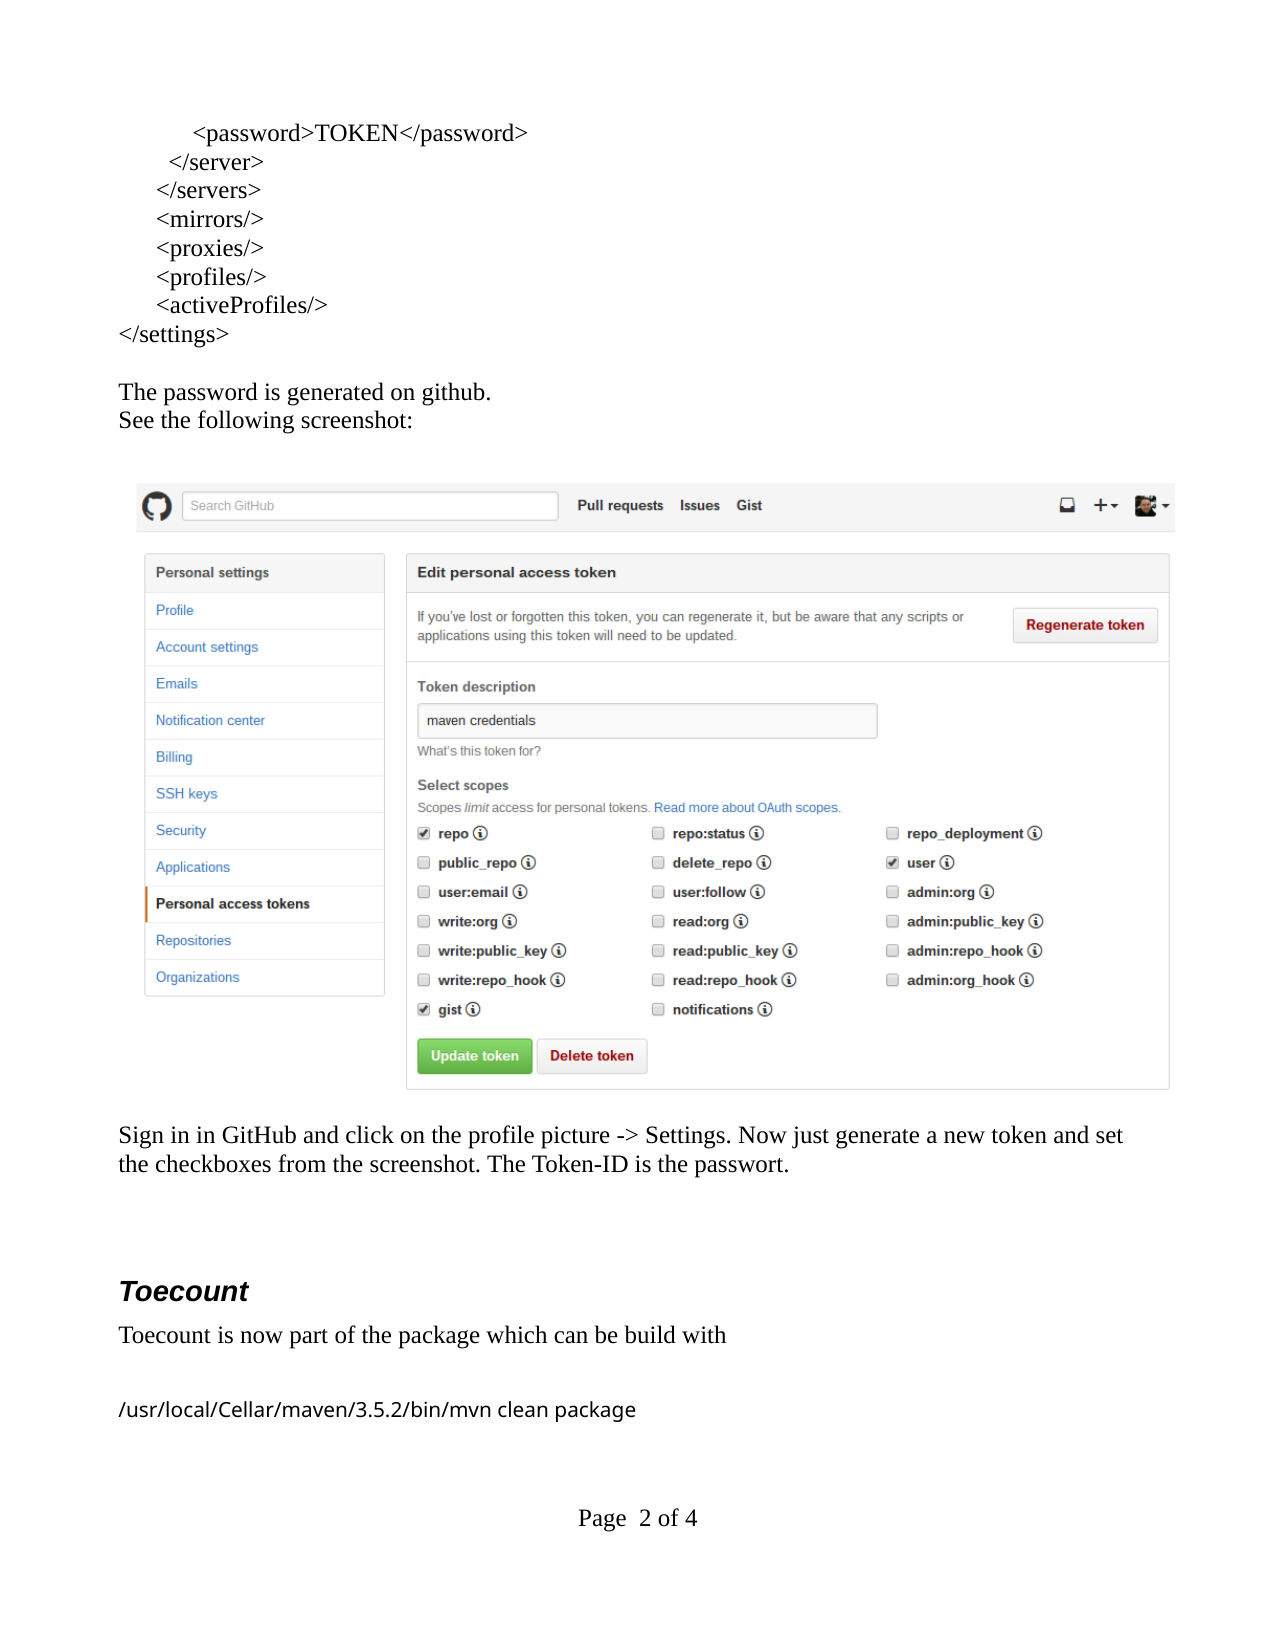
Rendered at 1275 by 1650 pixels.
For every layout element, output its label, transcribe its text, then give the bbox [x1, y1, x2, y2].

picture [136, 483, 1175, 1092]
text <activeProfiles/> [118, 291, 1157, 319]
text </server> [118, 147, 1157, 176]
text <proxies/> [118, 233, 1157, 262]
text Toecount is now part of the package which can be build with [118, 1320, 1157, 1349]
text /usr/local/Cellar/maven/3.5.2/bin/mvn clean package [118, 1395, 1157, 1424]
text Sign in in GitHub and click on the profile picture -> Settings. Now just generate a new token and set the checkboxes from the screenshot. The Token-ID is the passwort. [118, 1120, 1157, 1178]
text <password>TOKEN</password> [118, 118, 1157, 147]
subtitle Toecount [118, 1274, 1157, 1307]
text <profiles/> [118, 262, 1157, 291]
text <mirrors/> [118, 204, 1157, 233]
text </settings> [118, 319, 1157, 348]
text </servers> [118, 176, 1157, 204]
text The password is generated on github. [118, 377, 1157, 406]
text See the following screenshot: [118, 406, 1157, 434]
